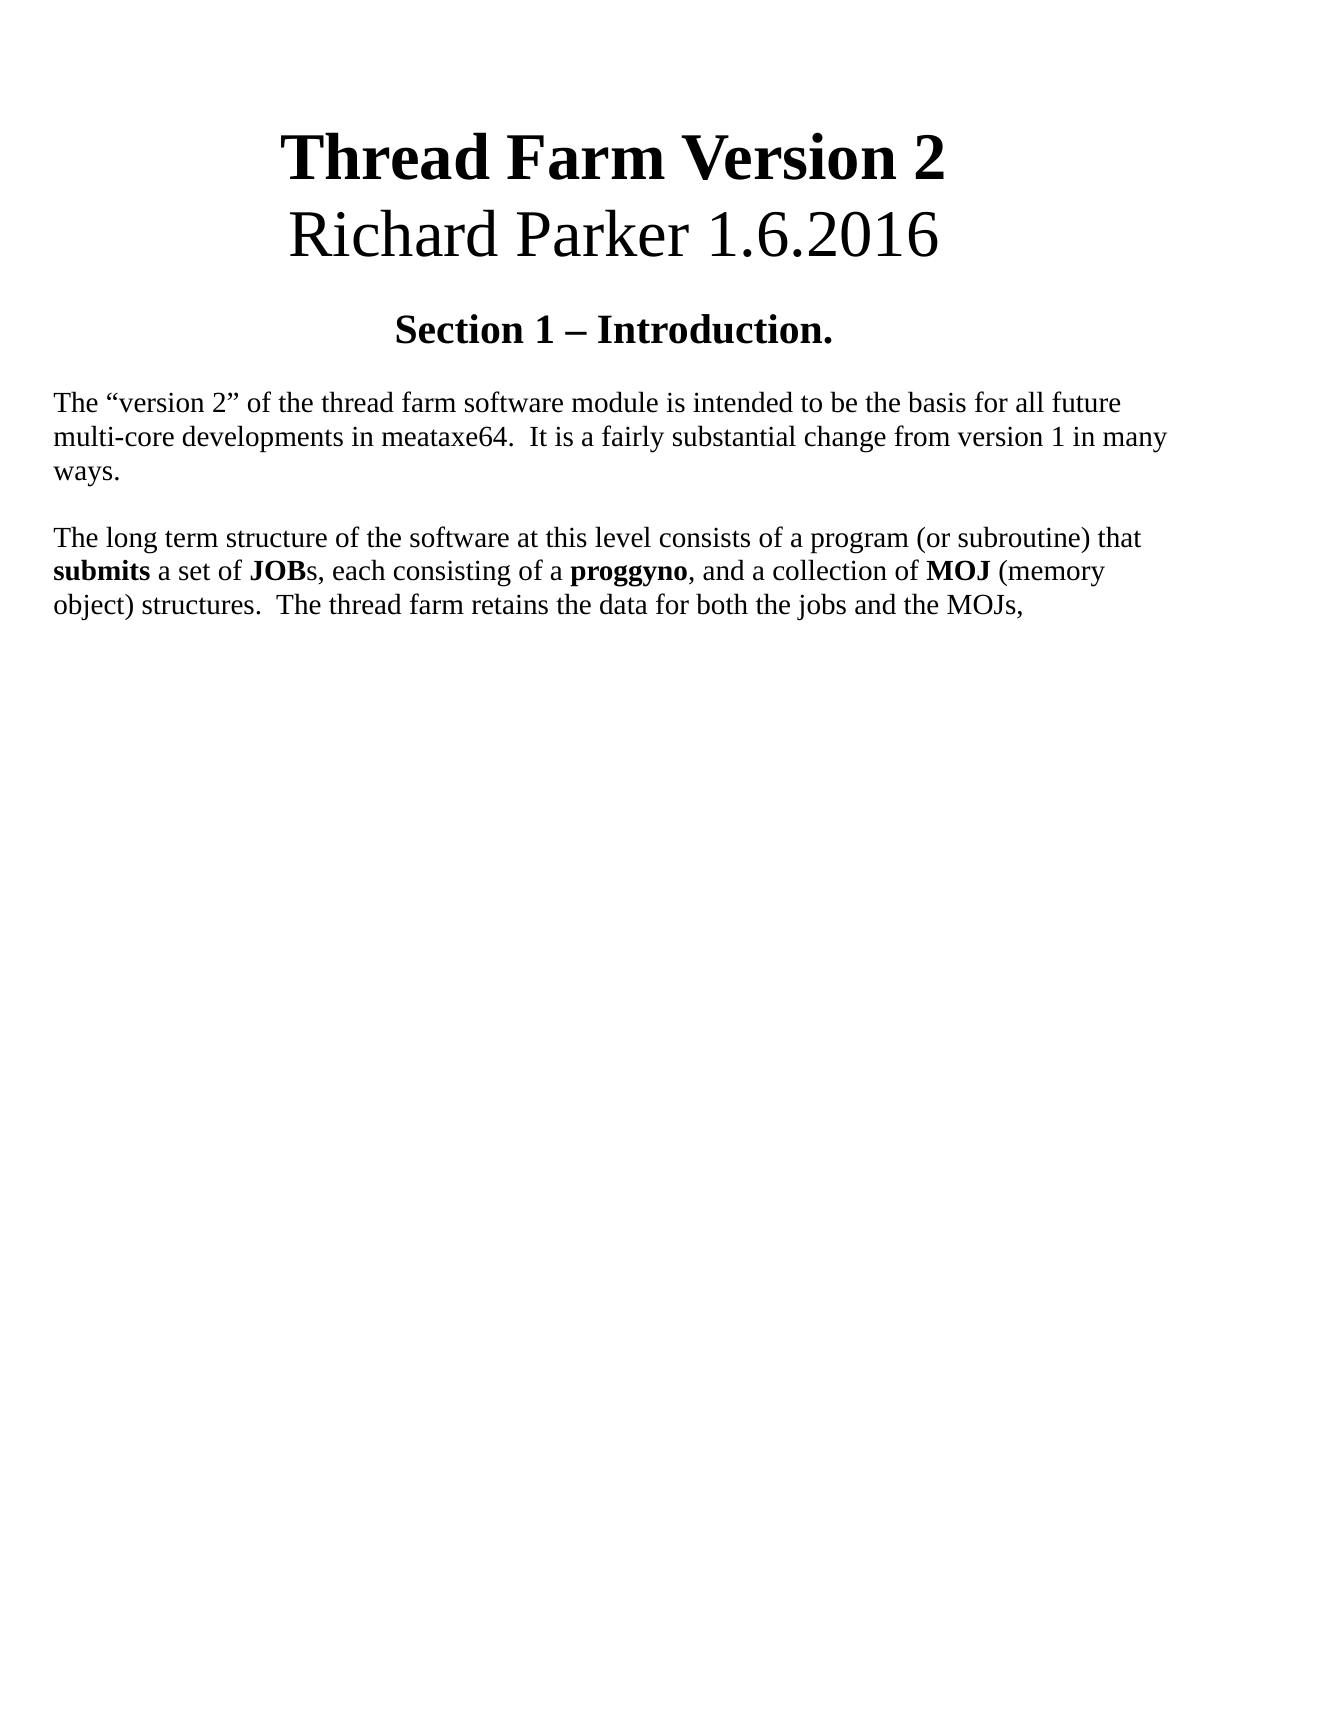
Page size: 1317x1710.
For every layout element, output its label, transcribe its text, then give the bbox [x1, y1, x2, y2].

text Section 1 – Introduction. [53, 304, 1174, 352]
text Thread Farm Version 2 [53, 117, 1174, 194]
text Richard Parker 1.6.2016 [53, 194, 1174, 271]
text The long term structure of the software at this level consists of a program (or subroutine) that submits a set of JOBs, each consisting of a proggyno, and a collection of MOJ (memory object) structures. The thread farm retains the data for both the jobs and the MOJs, [53, 520, 1174, 620]
text The “version 2” of the thread farm software module is intended to be the basis for all future multi-core developments in meataxe64. It is a fairly substantial change from version 1 in many ways. [53, 386, 1174, 486]
